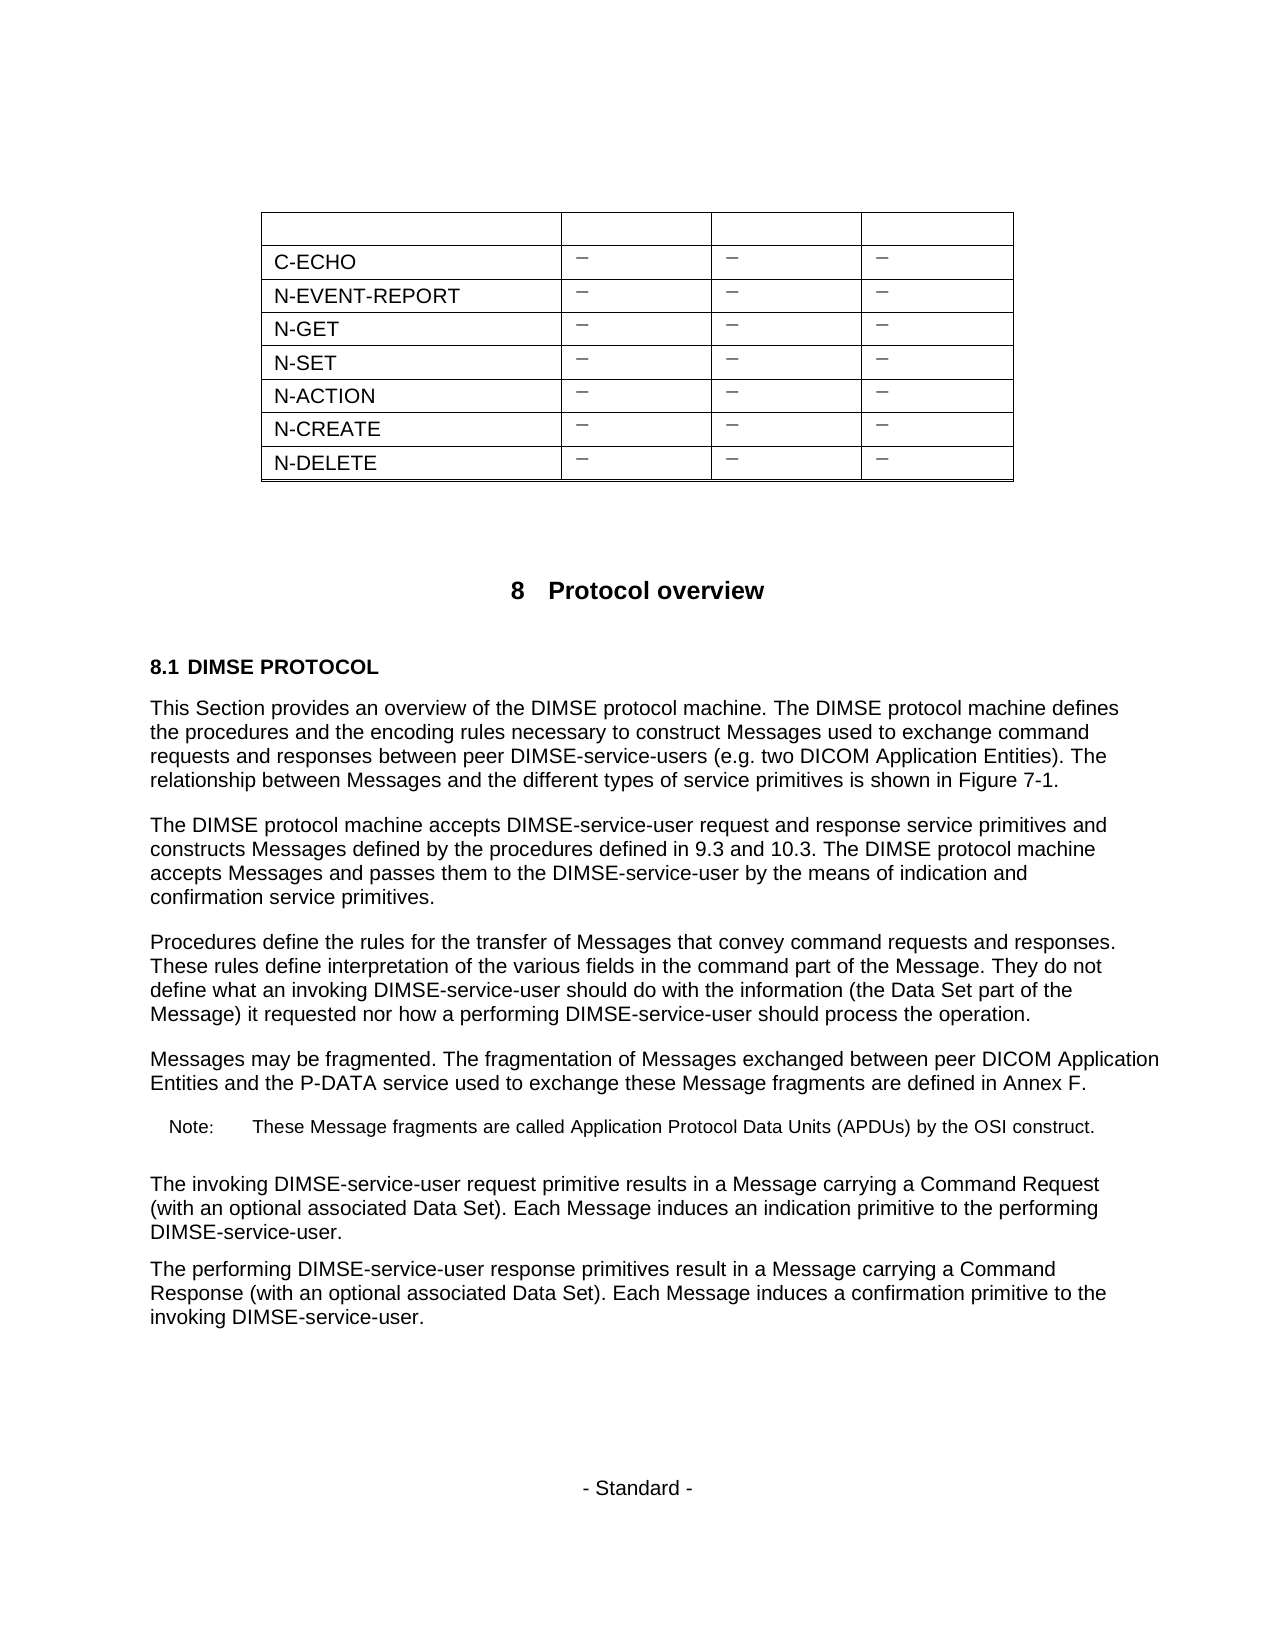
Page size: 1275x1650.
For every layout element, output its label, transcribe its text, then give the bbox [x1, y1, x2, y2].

table_cell  [562, 313, 711, 345]
subtitle 8 Protocol overview [150, 576, 1125, 605]
table_cell  [562, 447, 711, 479]
table_cell  [712, 246, 861, 278]
table_cell  [862, 346, 1013, 379]
text The DIMSE protocol machine accepts DIMSE-service-user request and response service primitives and constructs Messages defined by the procedures defined in 9.3 and 10.3. The DIMSE protocol machine accepts Messages and passes them to the DIMSE-service-user by the means of indication and confirmation service primitives. [150, 813, 1125, 909]
table_cell [262, 213, 561, 245]
table_cell C-ECHO [262, 246, 561, 278]
table_cell N-SET [262, 346, 561, 379]
table_cell  [712, 413, 861, 446]
subtitle 8.1 DIMSE protocol [150, 655, 1125, 679]
table_cell  [712, 280, 861, 312]
table_cell  [862, 246, 1013, 278]
table_cell  [562, 380, 711, 412]
table_cell  [562, 280, 711, 312]
table_cell  [712, 447, 861, 479]
text Messages may be fragmented. The fragmentation of Messages exchanged between peer DICOM Application Entities and the P-DATA service used to exchange these Message fragments are defined in Annex F. [150, 1047, 1162, 1095]
table_cell  [862, 380, 1013, 412]
table_cell  [712, 313, 861, 345]
table_cell [712, 213, 861, 245]
table_cell [562, 213, 711, 245]
table_cell N-GET [262, 313, 561, 345]
table_cell N-CREATE [262, 413, 561, 446]
text The performing DIMSE-service-user response primitives result in a Message carrying a Command Response (with an optional associated Data Set). Each Message induces a confirmation primitive to the invoking DIMSE-service-user. [150, 1257, 1125, 1329]
table_cell  [562, 346, 711, 379]
table_cell  [862, 280, 1013, 312]
table_cell N-EVENT-REPORT [262, 280, 561, 312]
text This Section provides an overview of the DIMSE protocol machine. The DIMSE protocol machine defines the procedures and the encoding rules necessary to construct Messages used to exchange command requests and responses between peer DIMSE-service-users (e.g. two DICOM Application Entities). The relationship between Messages and the different types of service primitives is shown in Figure 7-1. [150, 696, 1153, 792]
table_cell  [862, 447, 1013, 479]
table_cell  [562, 246, 711, 278]
text The invoking DIMSE-service-user request primitive results in a Message carrying a Command Request (with an optional associated Data Set). Each Message induces an indication primitive to the performing DIMSE-service-user. [150, 1172, 1125, 1244]
text Procedures define the rules for the transfer of Messages that convey command requests and responses. These rules define interpretation of the various fields in the command part of the Message. They do not define what an invoking DIMSE-service-user should do with the information (the Data Set part of the Message) it requested nor how a performing DIMSE-service-user should process the operation. [150, 930, 1125, 1026]
table_cell  [712, 346, 861, 379]
table_cell  [562, 413, 711, 446]
table_cell N-ACTION [262, 380, 561, 412]
table_cell  [862, 313, 1013, 345]
table_cell [862, 213, 1013, 245]
table_cell  [862, 413, 1013, 446]
text Note These Message fragments are called Application Protocol Data Units (APDUs) by the OSI construct. [169, 1116, 1125, 1138]
table_cell  [712, 380, 861, 412]
table_cell N-DELETE [262, 447, 561, 479]
